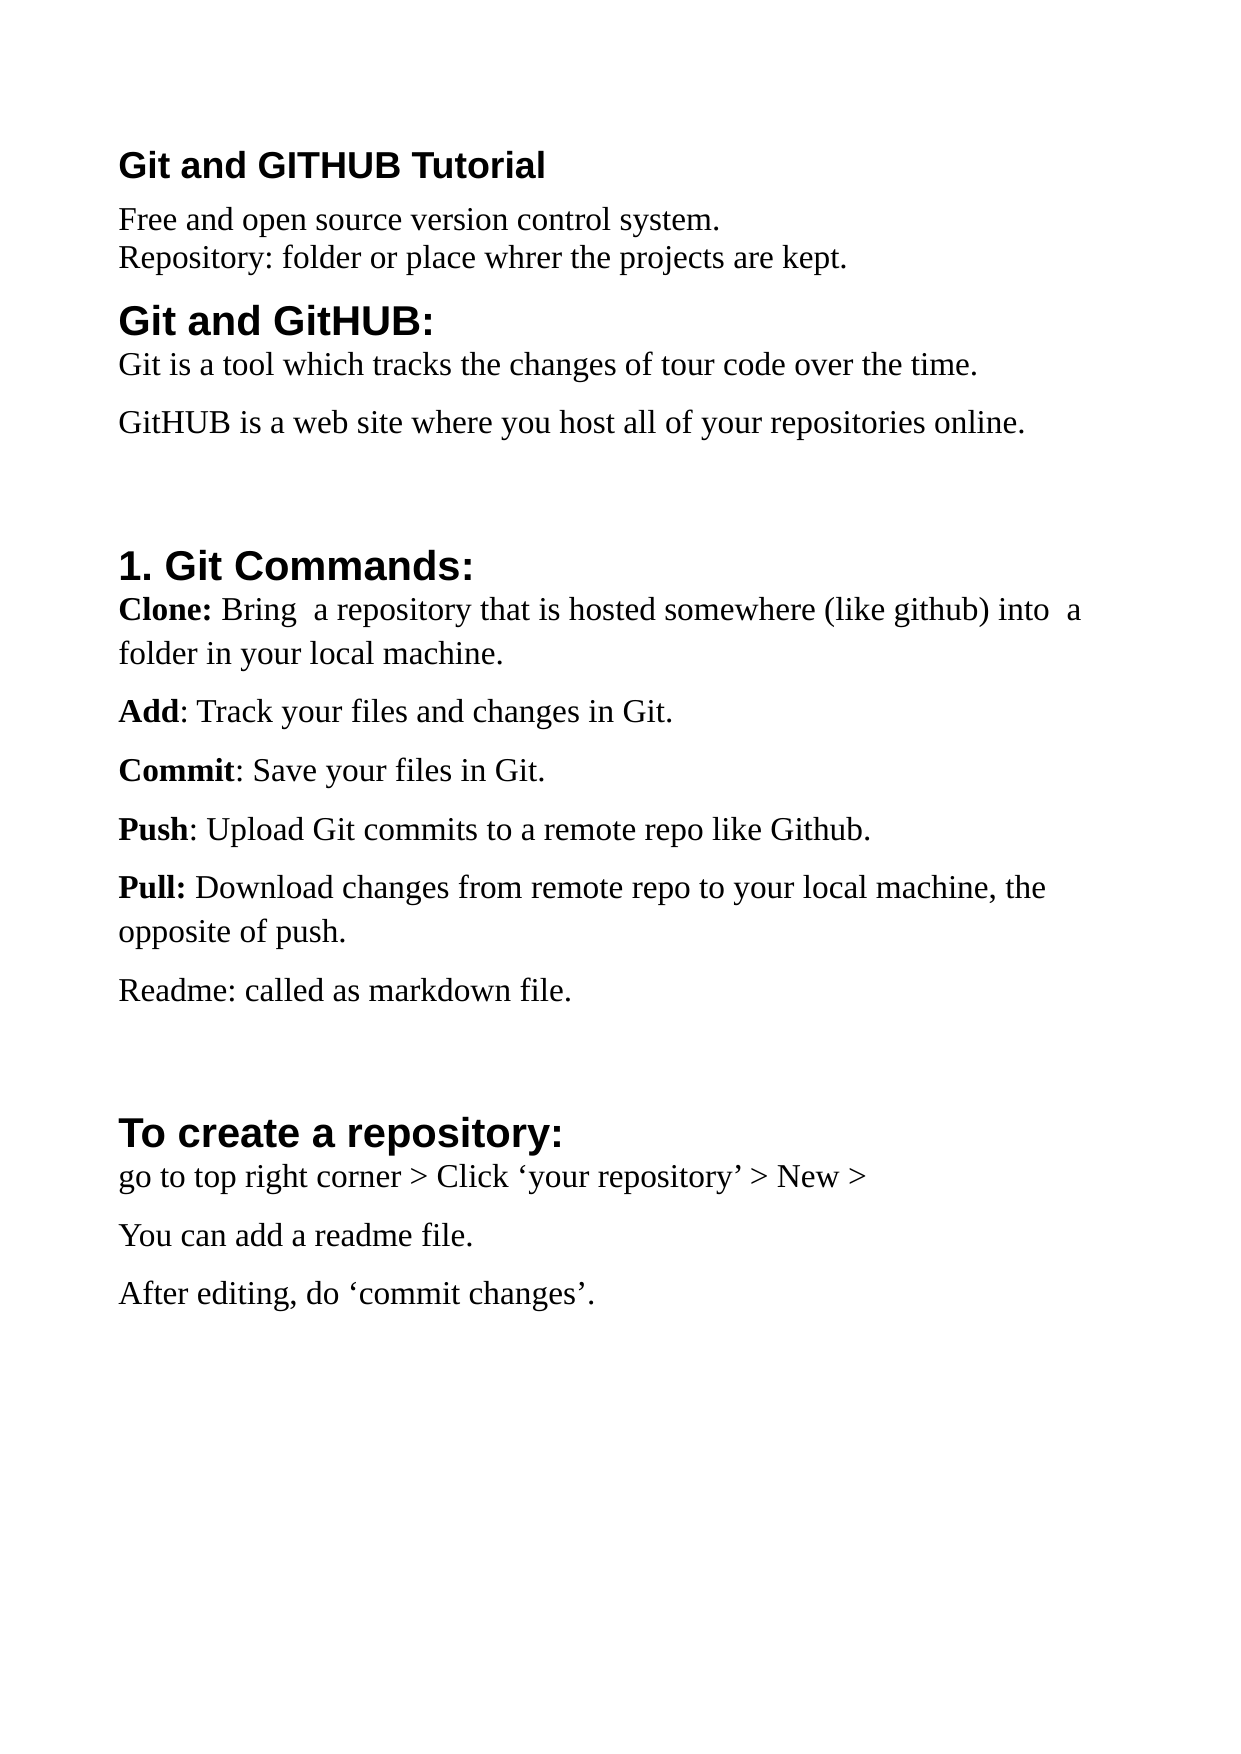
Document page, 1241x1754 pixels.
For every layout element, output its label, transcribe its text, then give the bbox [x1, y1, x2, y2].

text Push: Upload Git commits to a remote repo like Github. [118, 809, 1122, 847]
subtitle Git and GITHUB Tutorial [118, 143, 1122, 186]
text go to top right corner > Click ‘your repository’ > New > [118, 1156, 1122, 1194]
subtitle To create a repository: [118, 1108, 1122, 1156]
text Free and open source version control system. [118, 199, 1122, 237]
text Readme: called as markdown file. [118, 970, 1122, 1008]
subtitle 1. Git Commands: [118, 541, 1122, 589]
text You can add a readme file. [118, 1215, 1122, 1253]
text Clone: Bring a repository that is hosted somewhere (like github) into a folder in your local machine. [118, 589, 1122, 671]
text Add: Track your files and changes in Git. [118, 692, 1122, 730]
text Repository: folder or place whrer the projects are kept. [118, 237, 1122, 275]
text Commit: Save your files in Git. [118, 750, 1122, 788]
subtitle Git and GitHUB: [118, 296, 1122, 344]
text After editing, do ‘commit changes’. [118, 1273, 1122, 1312]
text Git is a tool which tracks the changes of tour code over the time. [118, 344, 1122, 382]
text Pull: Download changes from remote repo to your local machine, the opposite of push. [118, 867, 1122, 950]
text GitHUB is a web site where you host all of your repositories online. [118, 403, 1122, 441]
